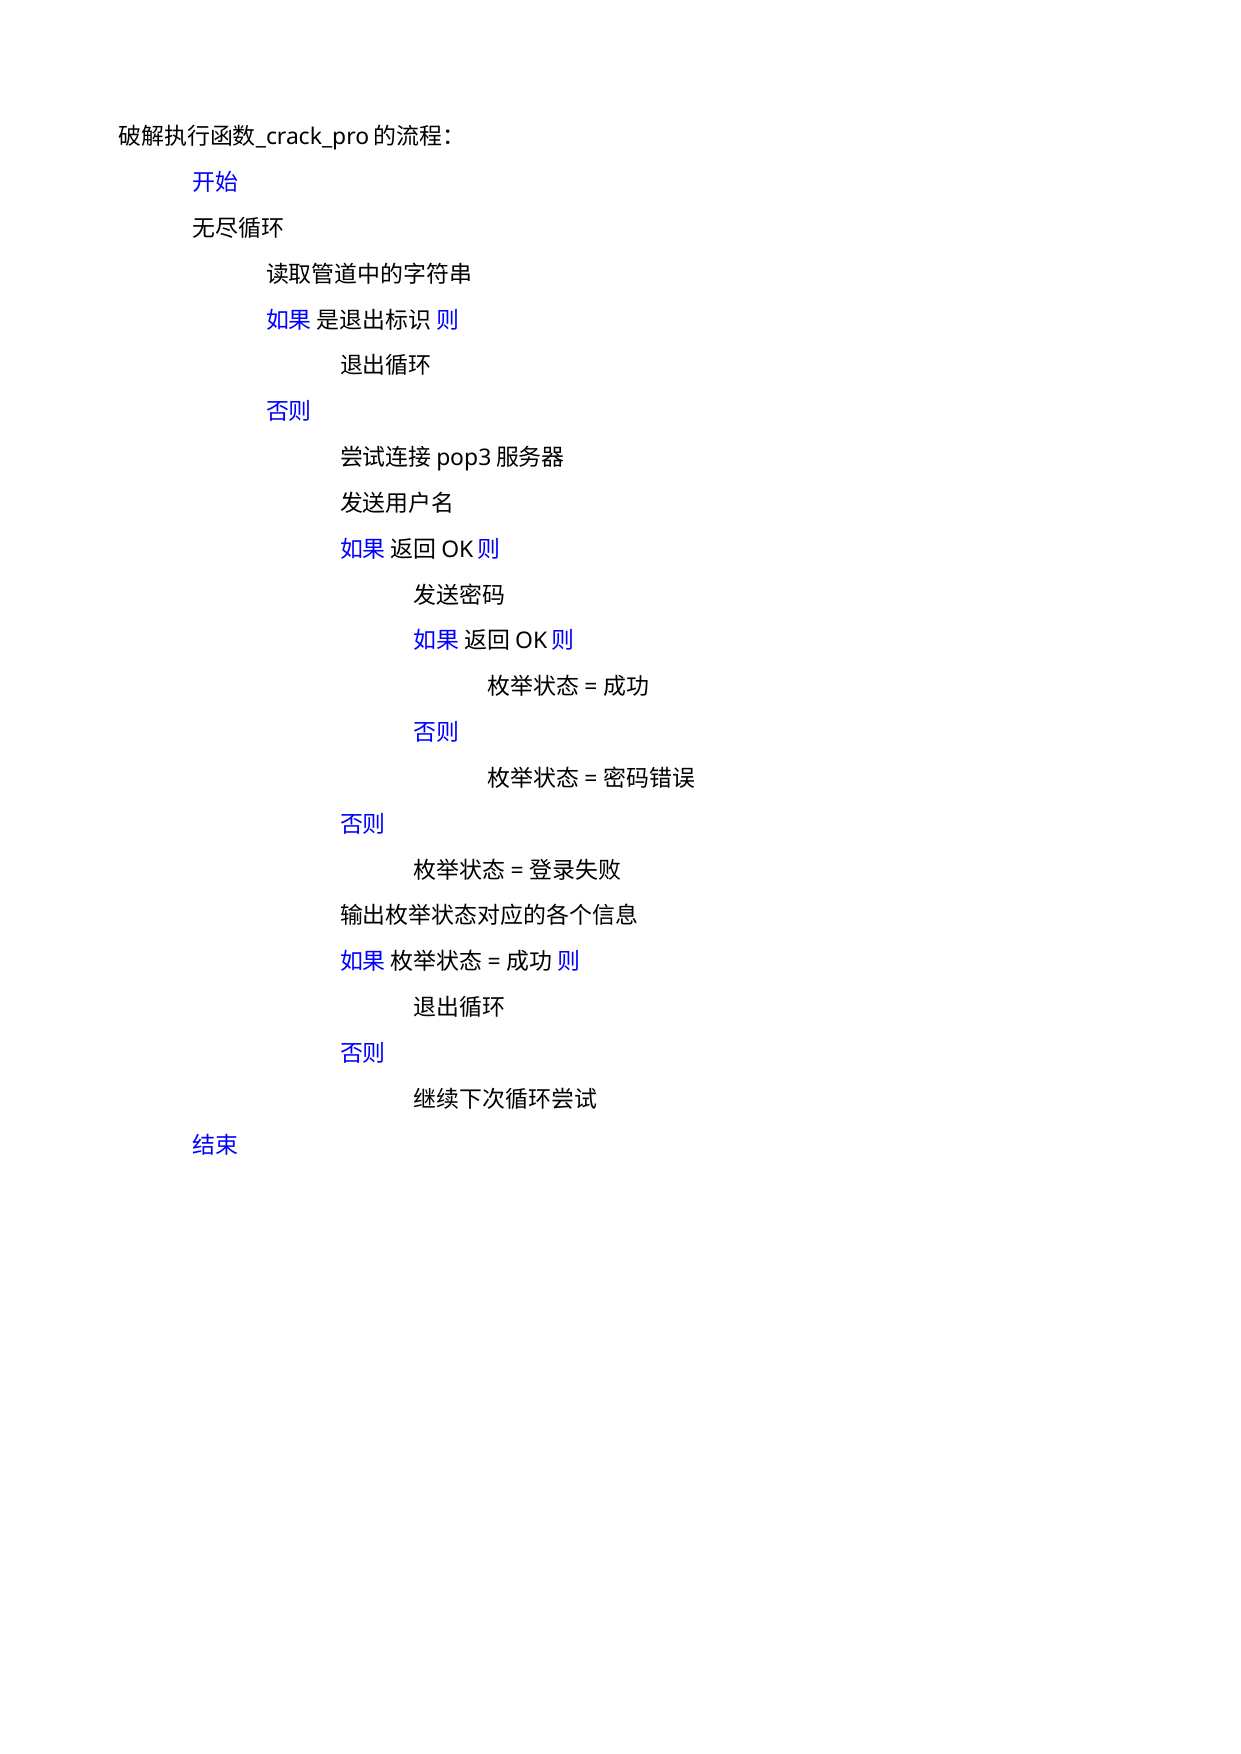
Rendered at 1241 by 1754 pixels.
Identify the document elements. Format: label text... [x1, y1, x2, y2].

text 读取管道中的字符串 [118, 256, 1122, 289]
text 如果 返回OK则 [118, 531, 1122, 564]
text 退出循环 [118, 347, 1122, 381]
text 无尽循环 [118, 210, 1122, 243]
text 否则 [118, 393, 1122, 426]
text 继续下次循环尝试 [118, 1081, 1122, 1114]
text 开始 [118, 164, 1122, 197]
text 尝试连接pop3服务器 [118, 439, 1122, 472]
text 如果 返回OK则 [118, 622, 1122, 656]
text 退出循环 [118, 989, 1122, 1022]
text 否则 [118, 714, 1122, 747]
text 破解执行函数_crack_pro的流程： [118, 118, 1122, 151]
text 结束 [118, 1126, 1122, 1160]
text 否则 [118, 1035, 1122, 1068]
text 否则 [118, 806, 1122, 839]
text 发送密码 [118, 576, 1122, 610]
text 枚举状态 = 登录失败 [118, 851, 1122, 885]
text 发送用户名 [118, 485, 1122, 518]
text 枚举状态 = 密码错误 [118, 760, 1122, 793]
text 如果 是退出标识 则 [118, 301, 1122, 335]
text 枚举状态 = 成功 [118, 668, 1122, 701]
text 如果 枚举状态 = 成功 则 [118, 943, 1122, 976]
text 输出枚举状态对应的各个信息 [118, 897, 1122, 931]
